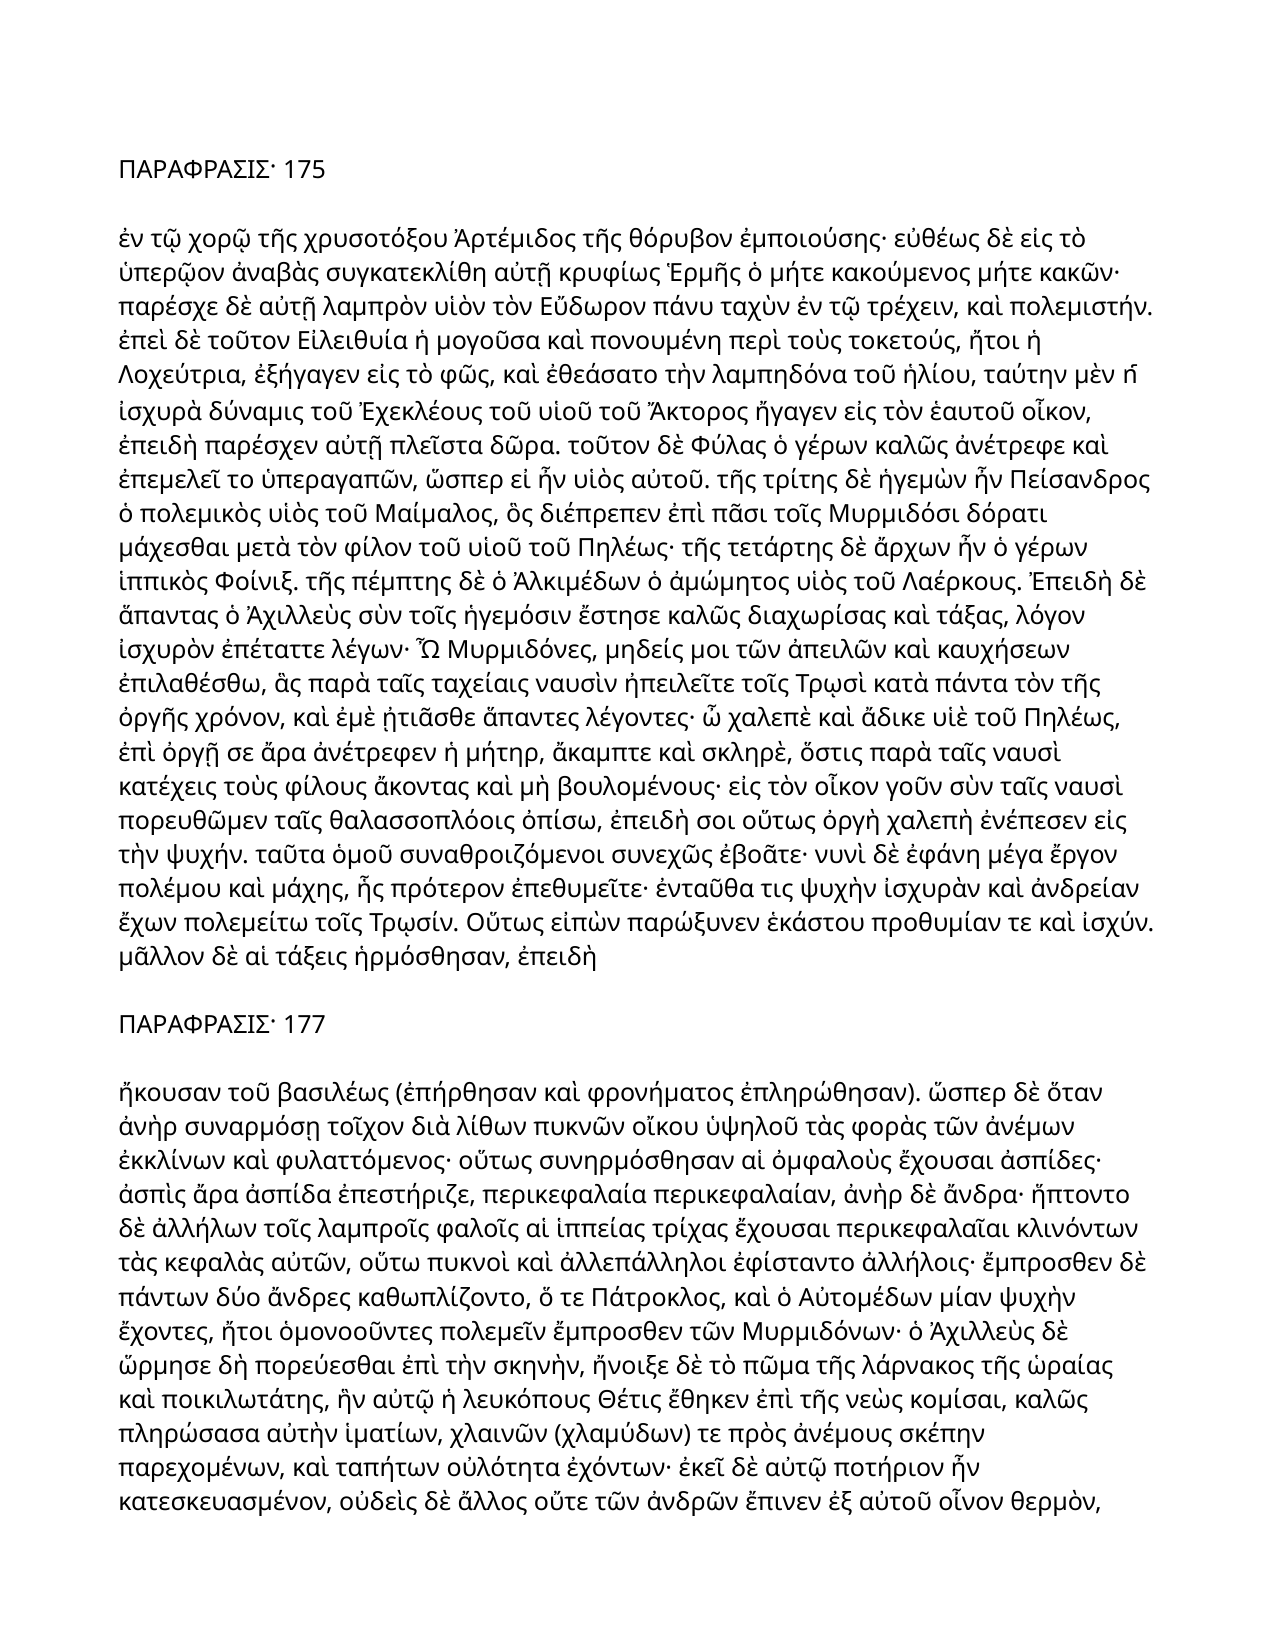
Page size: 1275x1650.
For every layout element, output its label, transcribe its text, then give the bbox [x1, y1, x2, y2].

text ἐν τῷ χορῷ τῆς χρυσοτόξου Ἀρτέμιδος τῆς θόρυβον ἐμποιούσης· εὐθέως δὲ εἰς τὸ ὑπερῷον ἀναβὰς συγκατεκλίθη αὐτῇ κρυφίως Ἑρμῆς ὁ μήτε κακούμενος μήτε κακῶν· παρέσχε δὲ αὐτῇ λαμπρὸν υἱὸν τὸν Εὔδωρον πάνυ ταχὺν ἐν τῷ τρέχειν, καὶ πολεμιστήν. ἐπεὶ δὲ τοῦτον Εἰλειθυία ἡ μογοῦσα καὶ πονουμένη περὶ τοὺς τοκετούς, ἤτοι ἡ Λοχεύτρια, ἐξήγαγεν εἰς τὸ φῶς, καὶ ἐθεάσατο τὴν λαμπηδόνα τοῦ ἡλίου, ταύτην μὲν ท์ ἰσχυρὰ δύναμις τοῦ Ἐχεκλέους τοῦ υἱοῦ τοῦ Ἄκτορος ἤγαγεν εἰς τὸν ἑαυτοῦ οἶκον, ἐπειδὴ παρέσχεν αὐτῇ πλεῖστα δῶρα. τοῦτον δὲ Φύλας ὁ γέρων καλῶς ἀνέτρεφε καὶ ἐπεμελεῖ το ὑπεραγαπῶν, ὥσπερ εἰ ἦν υἱὸς αὐτοῦ. τῆς τρίτης δὲ ἡγεμὼν ἦν Πείσανδρος ὁ πολεμικὸς υἱὸς τοῦ Μαίμαλος, ὃς διέπρεπεν ἐπὶ πᾶσι τοῖς Μυρμιδόσι δόρατι μάχεσθαι μετὰ τὸν φίλον τοῦ υἱοῦ τοῦ Πηλέως· τῆς τετάρτης δὲ ἄρχων ἦν ὁ γέρων ἱππικὸς Φοίνιξ. τῆς πέμπτης δὲ ὁ Ἀλκιμέδων ὁ ἀμώμητος υἱὸς τοῦ Λαέρκους. Ἐπειδὴ δὲ ἅπαντας ὁ Ἀχιλλεὺς σὺν τοῖς ἡγεμόσιν ἔστησε καλῶς διαχωρίσας καὶ τάξας, λόγον ἰσχυρὸν ἐπέταττε λέγων· Ὦ Μυρμιδόνες, μηδείς μοι τῶν ἀπειλῶν καὶ καυχήσεων ἐπιλαθέσθω, ἃς παρὰ ταῖς ταχείαις ναυσὶν ἠπειλεῖτε τοῖς Τρῳσὶ κατὰ πάντα τὸν τῆς ὀργῆς χρόνον, καὶ ἐμὲ ᾐτιᾶσθε ἅπαντες λέγοντες· ὦ χαλεπὲ καὶ ἄδικε υἱὲ τοῦ Πηλέως, ἐπὶ ὀργῇ σε ἄρα ἀνέτρεφεν ἡ μήτηρ, ἄκαμπτε καὶ σκληρὲ, ὅστις παρὰ ταῖς ναυσὶ κατέχεις τοὺς φίλους ἄκοντας καὶ μὴ βουλομένους· εἰς τὸν οἶκον γοῦν σὺν ταῖς ναυσὶ πορευθῶμεν ταῖς θαλασσοπλόοις ὀπίσω, ἐπειδὴ σοι οὕτως ὀργὴ χαλεπὴ ἐνέπεσεν εἰς τὴν ψυχήν. ταῦτα ὁμοῦ συναθροιζόμενοι συνεχῶς ἐβοᾶτε· νυνὶ δὲ ἐφάνη μέγα ἔργον πολέμου καὶ μάχης, ἧς πρότερον ἐπεθυμεῖτε· ἐνταῦθα τις ψυχὴν ἰσχυρὰν καὶ ἀνδρείαν ἔχων πολεμείτω τοῖς Τρῳσίν. Οὕτως εἰπὼν παρώξυνεν ἑκάστου προθυμίαν τε καὶ ἰσχύν. μᾶλλον δὲ αἱ τάξεις ἡρμόσθησαν, ἐπειδὴ [118, 220, 1157, 973]
text ΠAPΑΦΡΑΣΙΣ· 177 [118, 1007, 1157, 1041]
text ἤκουσαν τοῦ βασιλέως (ἐπήρθησαν καὶ φρονήματος ἐπληρώθησαν). ὥσπερ δὲ ὅταν ἀνὴρ συναρμόσῃ τοῖχον διὰ λίθων πυκνῶν οἴκου ὑψηλοῦ τὰς φορὰς τῶν ἀνέμων ἐκκλίνων καὶ φυλαττόμενος· οὕτως συνηρμόσθησαν αἱ ὀμφαλοὺς ἔχουσαι ἀσπίδες· ἀσπὶς ἄρα ἀσπίδα ἐπεστήριζε, περικεφαλαία περικεφαλαίαν, ἀνὴρ δὲ ἄνδρα· ἥπτοντο δὲ ἀλλήλων τοῖς λαμπροῖς φαλοῖς αἱ ἱππείας τρίχας ἔχουσαι περικεφαλαῖαι κλινόντων τὰς κεφαλὰς αὐτῶν, οὕτω πυκνοὶ καὶ ἀλλεπάλληλοι ἐφίσταντο ἀλλήλοις· ἔμπροσθεν δὲ πάντων δύο ἄνδρες καθωπλίζοντο, ὅ τε Πάτροκλος, καὶ ὁ Αὐτομέδων μίαν ψυχὴν ἔχοντες, ἤτοι ὁμονοοῦντες πολεμεῖν ἔμπροσθεν τῶν Μυρμιδόνων· ὁ Ἀχιλλεὺς δὲ ὥρμησε δὴ πορεύεσθαι ἐπὶ τὴν σκηνὴν, ἤνοιξε δὲ τὸ πῶμα τῆς λάρνακος τῆς ὡραίας καὶ ποικιλωτάτης, ἣν αὐτῷ ἡ λευκόπους Θέτις ἔθηκεν ἐπὶ τῆς νεὼς κομίσαι, καλῶς πληρώσασα αὐτὴν ἱματίων, χλαινῶν (χλαμύδων) τε πρὸς ἀνέμους σκέπην παρεχομένων, καὶ ταπήτων οὐλότητα ἐχόντων· ἐκεῖ δὲ αὐτῷ ποτήριον ἦν κατεσκευασμένον, οὐδεὶς δὲ ἄλλος οὔτε τῶν ἀνδρῶν ἔπινεν ἐξ αὐτοῦ οἶνον θερμὸν, [118, 1075, 1157, 1518]
text ΠAPΑΦΡΑΣΙΣ· 175 [118, 152, 1157, 186]
